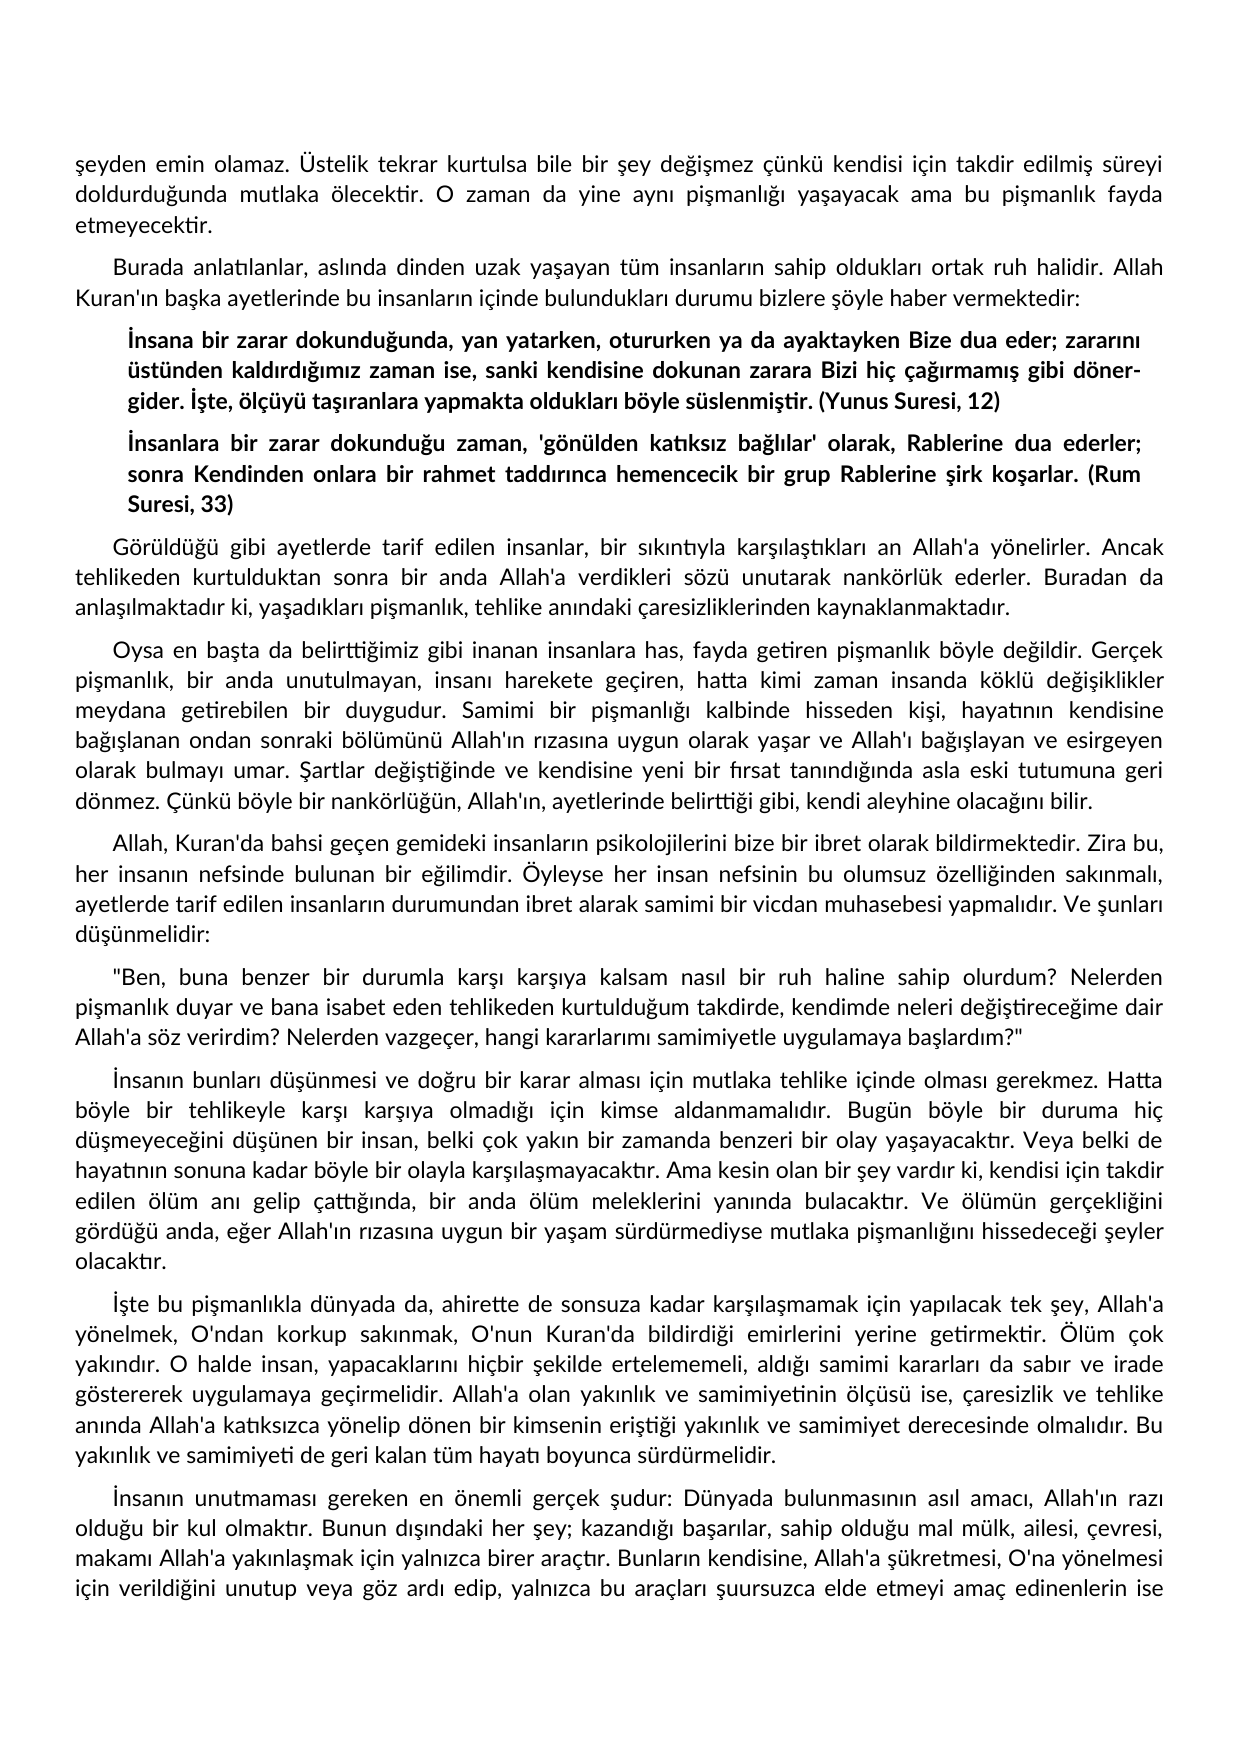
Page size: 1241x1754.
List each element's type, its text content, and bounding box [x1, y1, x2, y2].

text İnsana bir zarar dokunduğunda, yan yatarken, otururken ya da ayaktayken Bize dua eder; zararını üstünden kaldırdığımız zaman ise, sanki kendisine dokunan zarara Bizi hiç çağırmamış gibi döner-gider. İşte, ölçüyü taşıranlara yapmakta oldukları böyle süslenmiştir. (Yunus Suresi, 12) [127, 326, 1143, 414]
text Allah, Kuran'da bahsi geçen gemideki insanların psikolojilerini bize bir ibret olarak bildirmektedir. Zira bu, her insanın nefsinde bulunan bir eğilimdir. Öyleyse her insan nefsinin bu olumsuz özelliğinden sakınmalı, ayetlerde tarif edilen insanların durumundan ibret alarak samimi bir vicdan muhasebesi yapmalıdır. Ve şunları düşünmelidir: [75, 829, 1165, 947]
text Burada anlatılanlar, aslında dinden uzak yaşayan tüm insanların sahip oldukları ortak ruh halidir. Allah Kuran'ın başka ayetlerinde bu insanların içinde bulundukları durumu bizlere şöyle haber vermektedir: [75, 253, 1165, 311]
text İnsanlara bir zarar dokunduğu zaman, 'gönülden katıksız bağlılar' olarak, Rablerine dua ederler; sonra Kendinden onlara bir rahmet taddırınca hemencecik bir grup Rablerine şirk koşarlar. (Rum Suresi, 33) [127, 429, 1143, 517]
text İşte bu pişmanlıkla dünyada da, ahirette de sonsuza kadar karşılaşmamak için yapılacak tek şey, Allah'a yönelmek, O'ndan korkup sakınmak, O'nun Kuran'da bildirdiği emirlerini yerine getirmektir. Ölüm çok yakındır. O halde insan, yapacaklarını hiçbir şekilde ertelememeli, aldığı samimi kararları da sabır ve irade göstererek uygulamaya geçirmelidir. Allah'a olan yakınlık ve samimiyetinin ölçüsü ise, çaresizlik ve tehlike anında Allah'a katıksızca yönelip dönen bir kimsenin eriştiği yakınlık ve samimiyet derecesinde olmalıdır. Bu yakınlık ve samimiyeti de geri kalan tüm hayatı boyunca sürdürmelidir. [75, 1289, 1165, 1468]
text Görüldüğü gibi ayetlerde tarif edilen insanlar, bir sıkıntıyla karşılaştıkları an Allah'a yönelirler. Ancak tehlikeden kurtulduktan sonra bir anda Allah'a verdikleri sözü unutarak nankörlük ederler. Buradan da anlaşılmaktadır ki, yaşadıkları pişmanlık, tehlike anındaki çaresizliklerinden kaynaklanmaktadır. [75, 532, 1165, 620]
text İnsanın bunları düşünmesi ve doğru bir karar alması için mutlaka tehlike içinde olması gerekmez. Hatta böyle bir tehlikeyle karşı karşıya olmadığı için kimse aldanmamalıdır. Bugün böyle bir duruma hiç düşmeyeceğini düşünen bir insan, belki çok yakın bir zamanda benzeri bir olay yaşayacaktır. Veya belki de hayatının sonuna kadar böyle bir olayla karşılaşmayacaktır. Ama kesin olan bir şey vardır ki, kendisi için takdir edilen ölüm anı gelip çattığında, bir anda ölüm meleklerini yanında bulacaktır. Ve ölümün gerçekliğini gördüğü anda, eğer Allah'ın rızasına uygun bir yaşam sürdürmediyse mutlaka pişmanlığını hissedeceği şeyler olacaktır. [75, 1066, 1165, 1274]
text Oysa en başta da belirttiğimiz gibi inanan insanlara has, fayda getiren pişmanlık böyle değildir. Gerçek pişmanlık, bir anda unutulmayan, insanı harekete geçiren, hatta kimi zaman insanda köklü değişiklikler meydana getirebilen bir duygudur. Samimi bir pişmanlığı kalbinde hisseden kişi, hayatının kendisine bağışlanan ondan sonraki bölümünü Allah'ın rızasına uygun olarak yaşar ve Allah'ı bağışlayan ve esirgeyen olarak bulmayı umar. Şartlar değiştiğinde ve kendisine yeni bir fırsat tanındığında asla eski tutumuna geri dönmez. Çünkü böyle bir nankörlüğün, Allah'ın, ayetlerinde belirttiği gibi, kendi aleyhine olacağını bilir. [75, 635, 1165, 814]
text "Ben, buna benzer bir durumla karşı karşıya kalsam nasıl bir ruh haline sahip olurdum? Nelerden pişmanlık duyar ve bana isabet eden tehlikeden kurtulduğum takdirde, kendimde neleri değiştireceğime dair Allah'a söz verirdim? Nelerden vazgeçer, hangi kararlarımı samimiyetle uygulamaya başlardım?" [75, 962, 1165, 1050]
text şeyden emin olamaz. Üstelik tekrar kurtulsa bile bir şey değişmez çünkü kendisi için takdir edilmiş süreyi doldurduğunda mutlaka ölecektir. O zaman da yine aynı pişmanlığı yaşayacak ama bu pişmanlık fayda etmeyecektir. [75, 150, 1165, 238]
text İnsanın unutmaması gereken en önemli gerçek şudur: Dünyada bulunmasının asıl amacı, Allah'ın razı olduğu bir kul olmaktır. Bunun dışındaki her şey; kazandığı başarılar, sahip olduğu mal mülk, ailesi, çevresi, makamı Allah'a yakınlaşmak için yalnızca birer araçtır. Bunların kendisine, Allah'a şükretmesi, O'na yönelmesi için verildiğini unutup veya göz ardı edip, yalnızca bu araçları şuursuzca elde etmeyi amaç edinenlerin ise [75, 1483, 1165, 1601]
